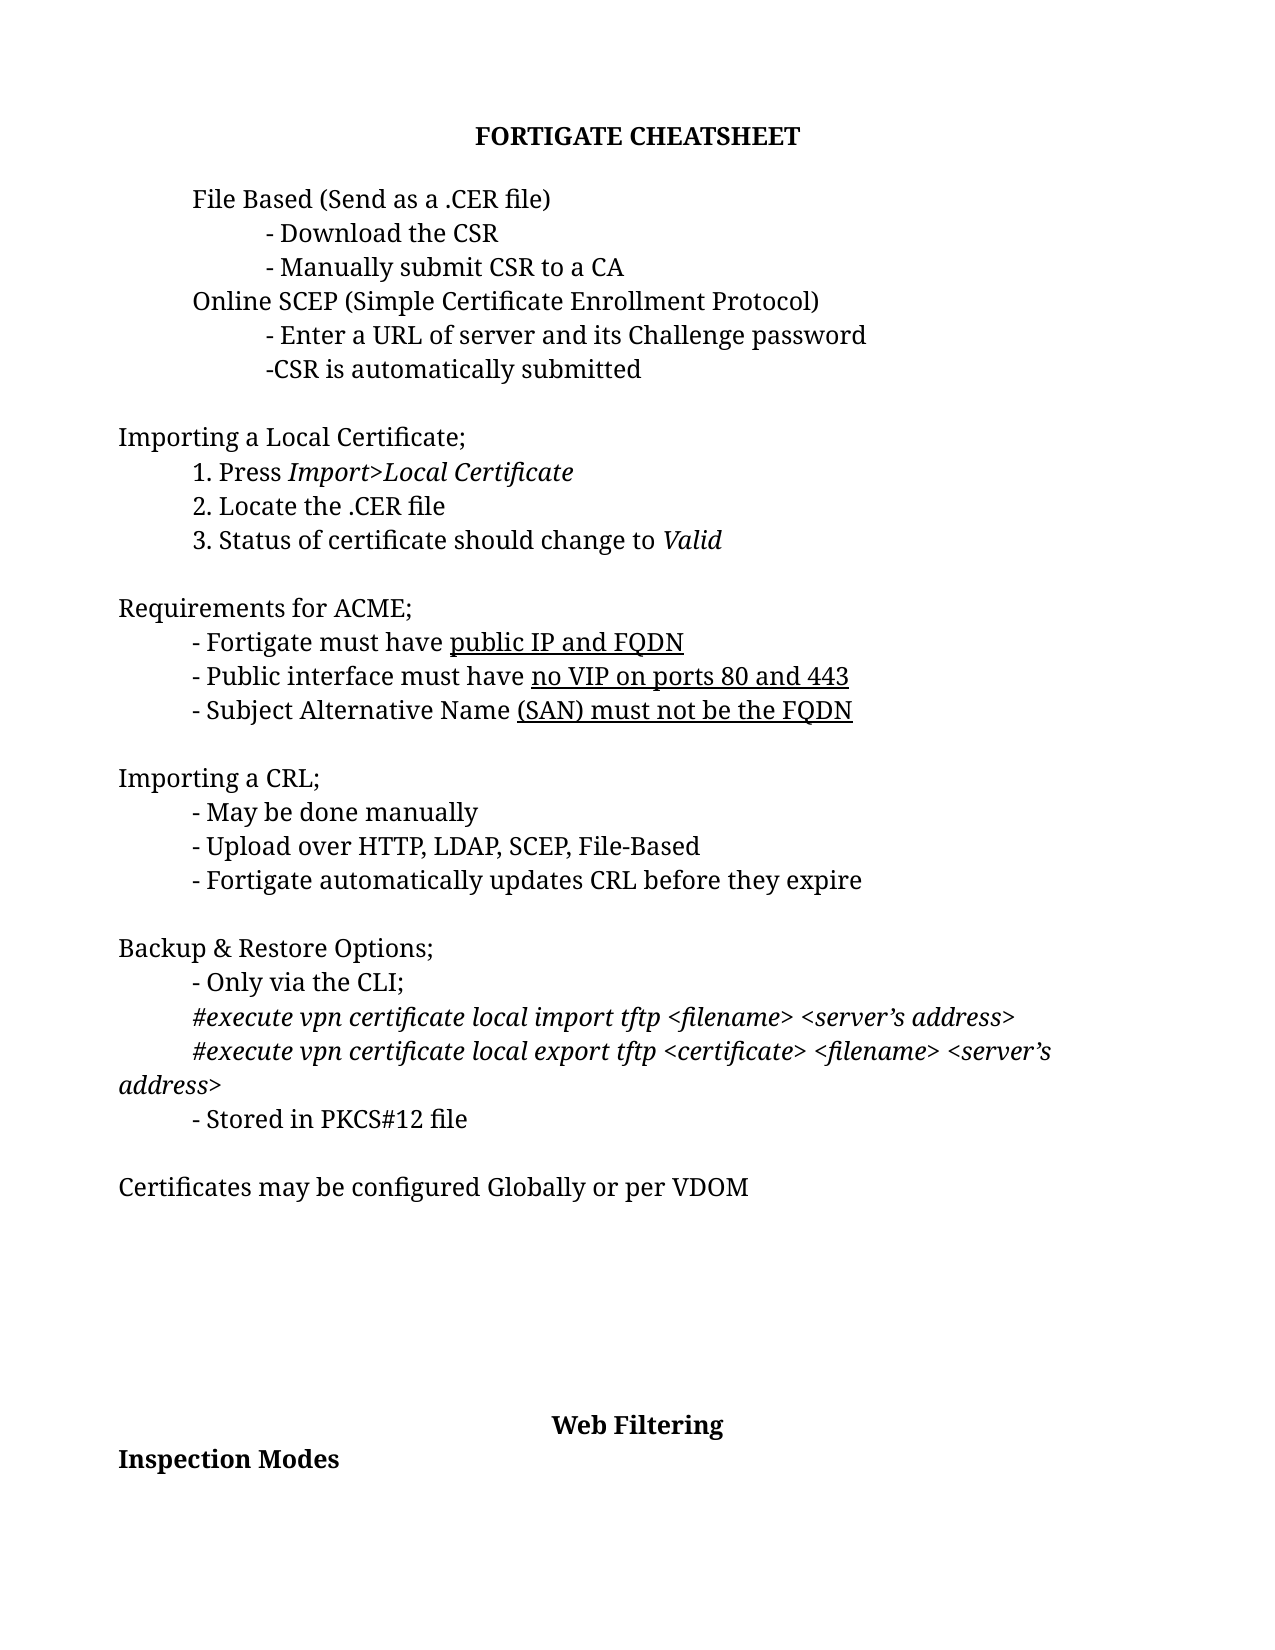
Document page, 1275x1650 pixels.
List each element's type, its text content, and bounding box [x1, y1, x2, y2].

text #execute vpn certificate local import tftp <filename> <server’s address> [118, 999, 1157, 1033]
text - May be done manually [118, 795, 1157, 829]
text Requirements for ACME; [118, 590, 1157, 624]
text 1. Press Import>Local Certificate [118, 454, 1157, 488]
text - Fortigate must have public IP and FQDN [118, 624, 1157, 658]
text - Stored in PKCS#12 file [118, 1101, 1157, 1135]
text -CSR is automatically submitted [118, 352, 1157, 386]
text - Enter a URL of server and its Challenge password [118, 318, 1157, 352]
text Importing a CRL; [118, 761, 1157, 795]
text - Download the CSR [118, 216, 1157, 250]
text Inspection Modes [118, 1442, 1157, 1476]
text - Upload over HTTP, LDAP, SCEP, File-Based [118, 829, 1157, 863]
text 3. Status of certificate should change to Valid [118, 522, 1157, 556]
text - Only via the CLI; [118, 965, 1157, 999]
text Web Filtering [118, 1408, 1157, 1442]
text - Manually submit CSR to a CA [118, 250, 1157, 284]
text - Fortigate automatically updates CRL before they expire [118, 863, 1157, 897]
text Certificates may be configured Globally or per VDOM [118, 1169, 1157, 1203]
text #execute vpn certificate local export tftp <certificate> <filename> <server’s address> [118, 1033, 1157, 1101]
text 2. Locate the .CER file [118, 488, 1157, 522]
text - Public interface must have no VIP on ports 80 and 443 [118, 658, 1157, 693]
text Online SCEP (Simple Certificate Enrollment Protocol) [118, 284, 1157, 318]
text File Based (Send as a .CER file) [118, 182, 1157, 216]
text Importing a Local Certificate; [118, 420, 1157, 454]
text - Subject Alternative Name (SAN) must not be the FQDN [118, 693, 1157, 727]
text Backup & Restore Options; [118, 931, 1157, 965]
